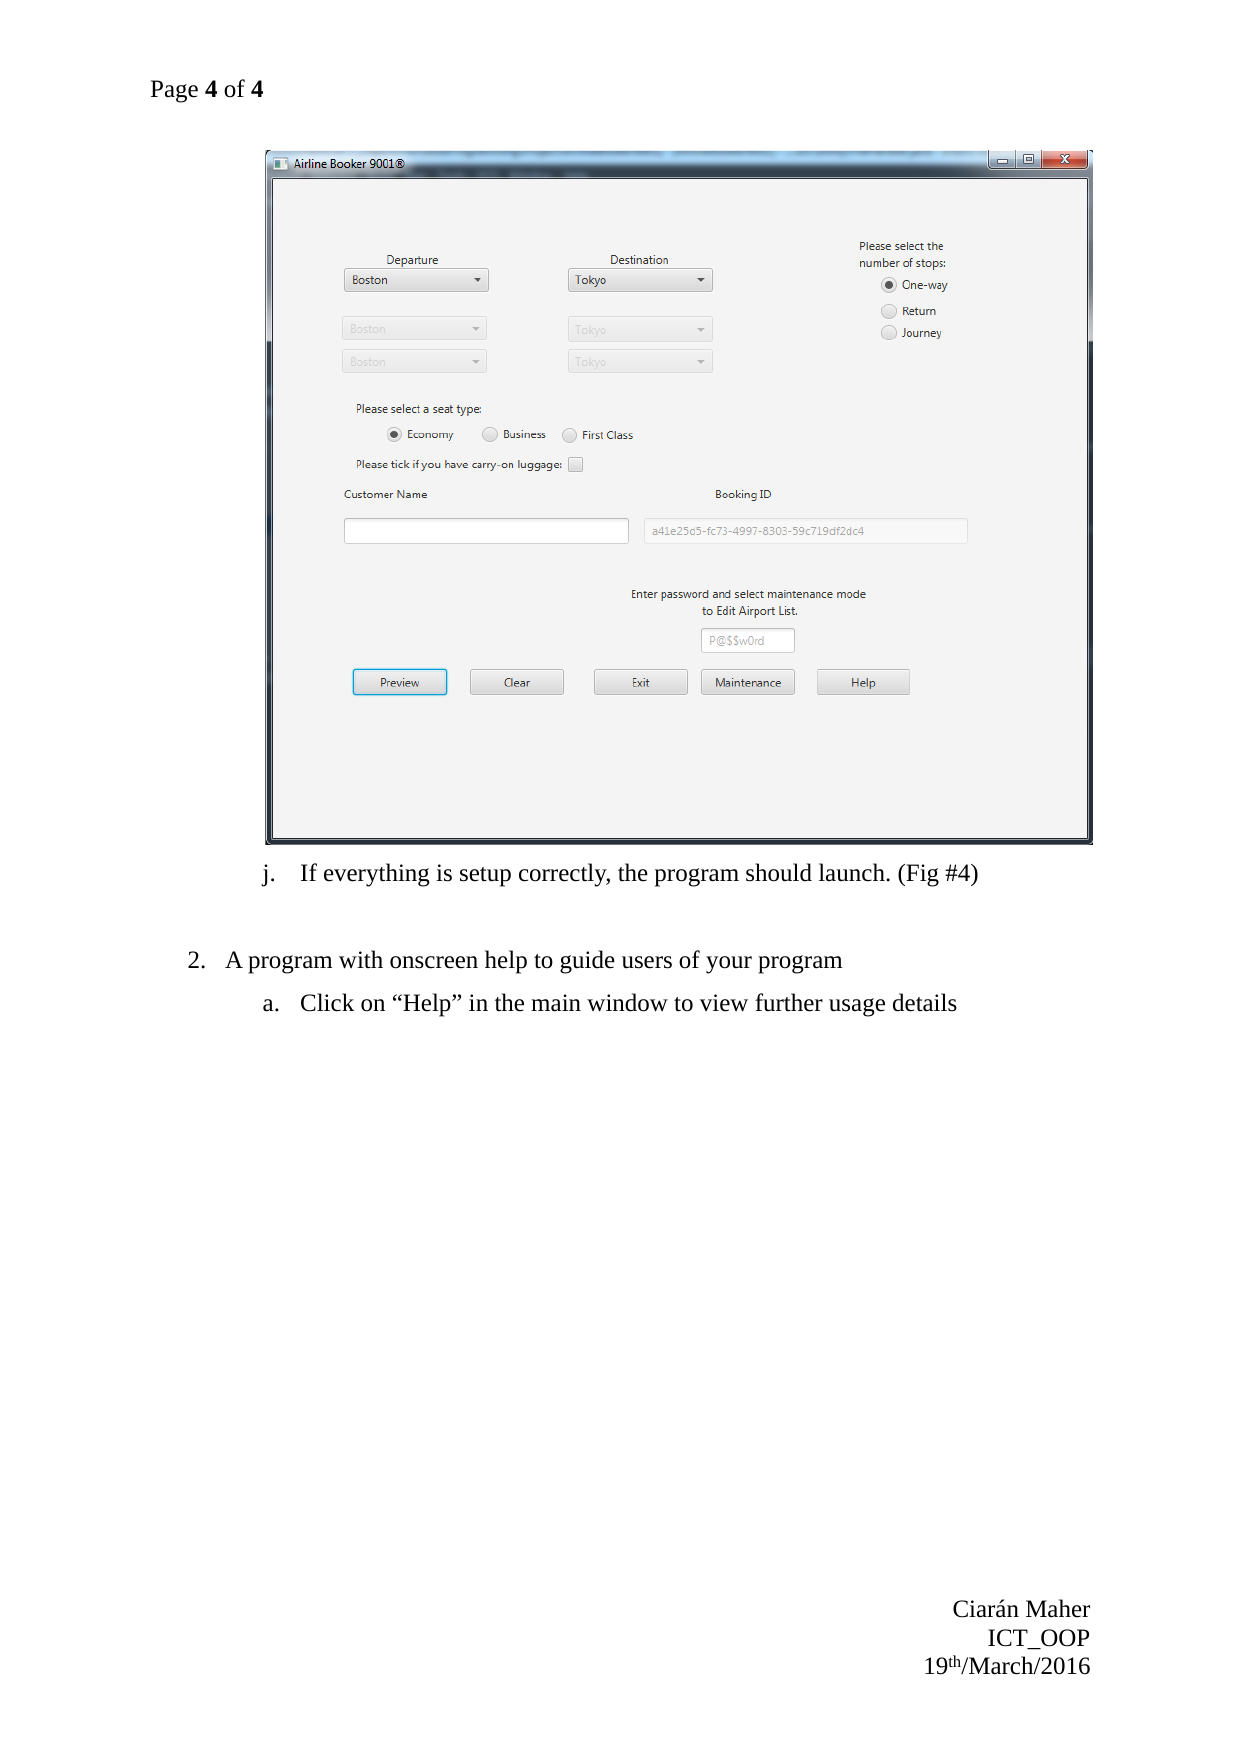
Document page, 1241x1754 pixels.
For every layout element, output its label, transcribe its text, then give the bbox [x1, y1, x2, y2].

list A program with onscreen help to guide users of your program [187, 945, 1090, 973]
list If everything is setup correctly, the program should launch. (Fig #4) [262, 150, 1090, 930]
list Click on “Help” in the main window to view further usage details [262, 988, 1090, 1017]
picture [265, 150, 1093, 845]
